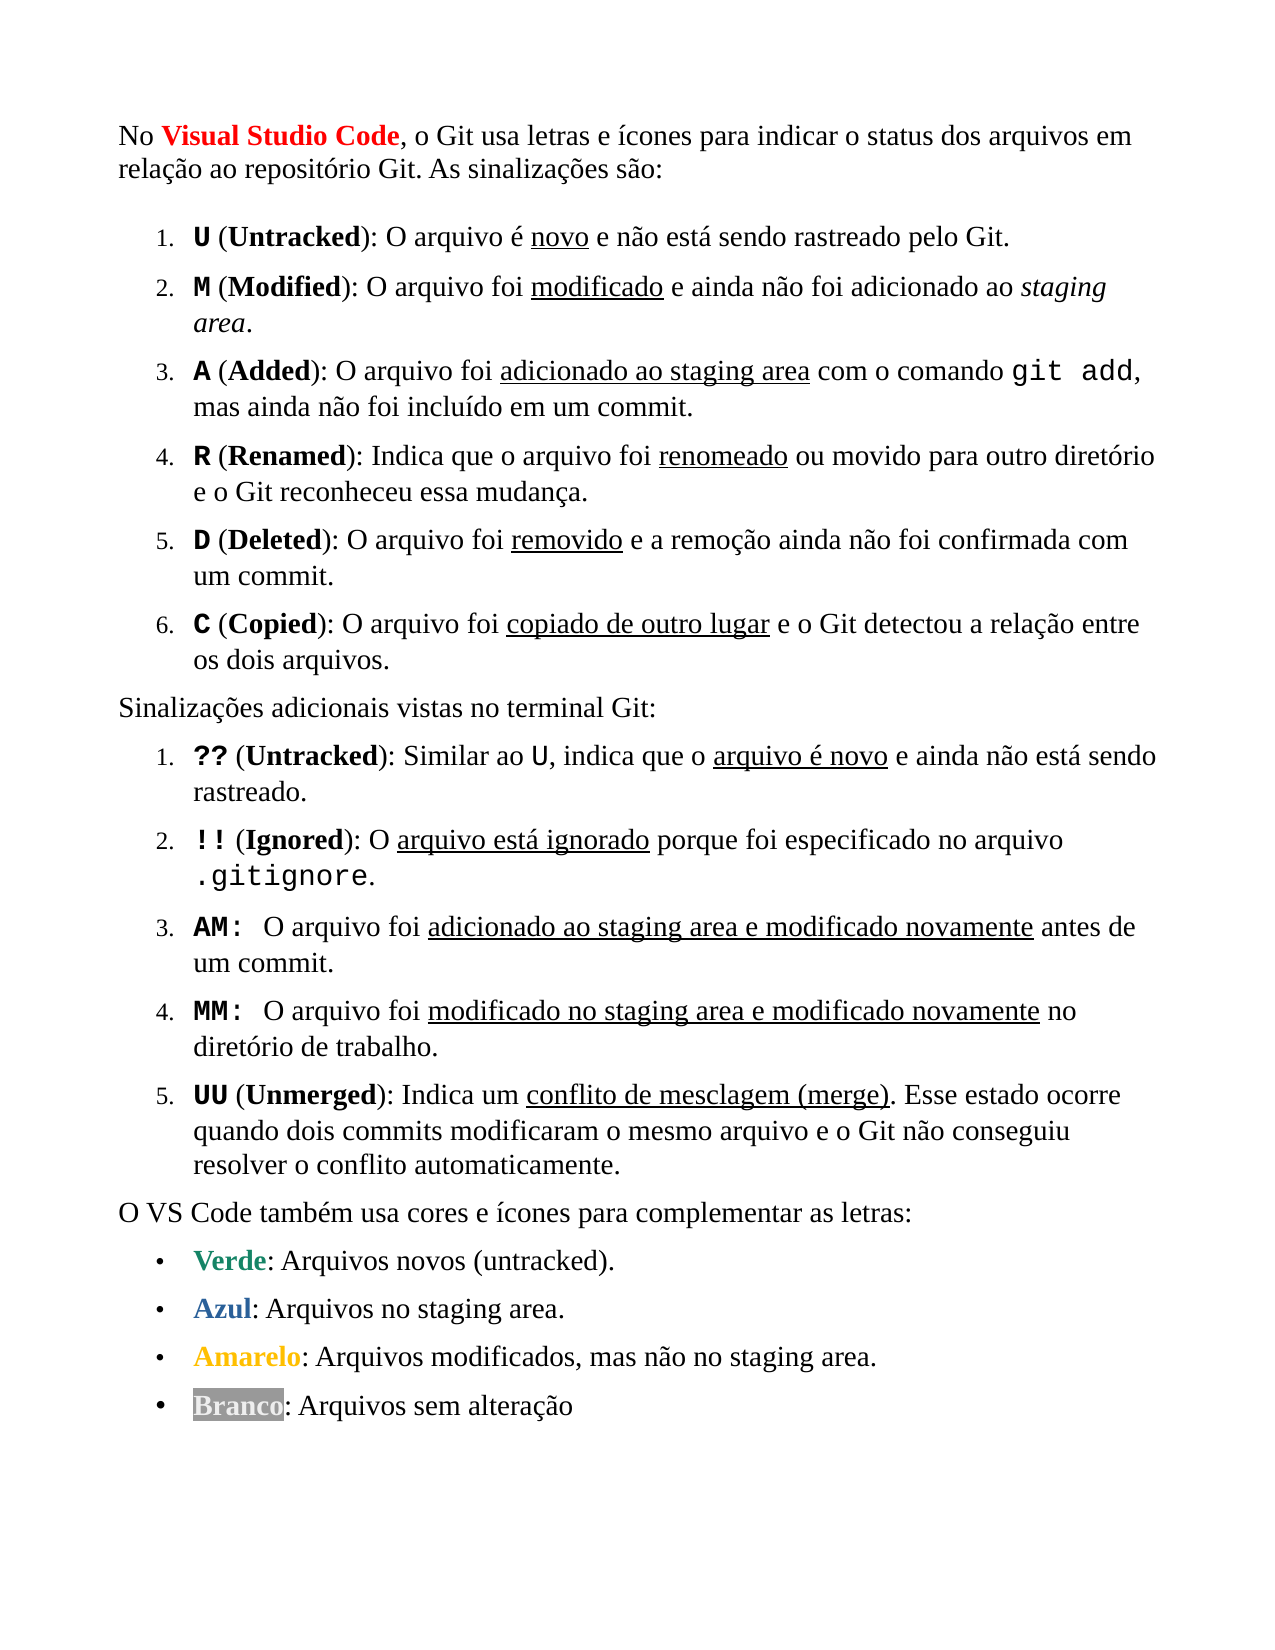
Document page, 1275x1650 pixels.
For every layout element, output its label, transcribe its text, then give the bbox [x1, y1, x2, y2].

list A (Added): O arquivo foi adicionado ao staging area com o comando git add, mas ainda não foi incluído em um commit. [156, 353, 1157, 423]
list M (Modified): O arquivo foi modificado e ainda não foi adicionado ao staging area. [156, 269, 1157, 339]
list ?? (Untracked): Similar ao U, indica que o arquivo é novo e ainda não está sendo rastreado. [156, 738, 1157, 808]
text O VS Code também usa cores e ícones para complementar as letras: [118, 1195, 1157, 1229]
text No Visual Studio Code, o Git usa letras e ícones para indicar o status dos arquivos em relação ao repositório Git. As sinalizações são: [118, 118, 1157, 185]
text Sinalizações adicionais vistas no terminal Git: [118, 690, 1157, 724]
list Amarelo: Arquivos modificados, mas não no staging area. [156, 1339, 1157, 1373]
list R (Renamed): Indica que o arquivo foi renomeado ou movido para outro diretório e o Git reconheceu essa mudança. [156, 438, 1157, 507]
list D (Deleted): O arquivo foi removido e a remoção ainda não foi confirmada com um commit. [156, 522, 1157, 591]
list Azul: Arquivos no staging area. [156, 1291, 1157, 1325]
list C (Copied): O arquivo foi copiado de outro lugar e o Git detectou a relação entre os dois arquivos. [156, 606, 1157, 676]
list Branco: Arquivos sem alteração [156, 1388, 1157, 1421]
list UU (Unmerged): Indica um conflito de mesclagem (merge). Esse estado ocorre quando dois commits modificaram o mesmo arquivo e o Git não conseguiu resolver o conflito automaticamente. [156, 1077, 1157, 1181]
list MM: O arquivo foi modificado no staging area e modificado novamente no diretório de trabalho. [156, 993, 1157, 1063]
list U (Untracked): O arquivo é novo e não está sendo rastreado pelo Git. [156, 219, 1157, 255]
list !! (Ignored): O arquivo está ignorado porque foi especificado no arquivo .gitignore. [156, 822, 1157, 894]
list Verde: Arquivos novos (untracked). [156, 1243, 1157, 1277]
list AM: O arquivo foi adicionado ao staging area e modificado novamente antes de um commit. [156, 909, 1157, 979]
